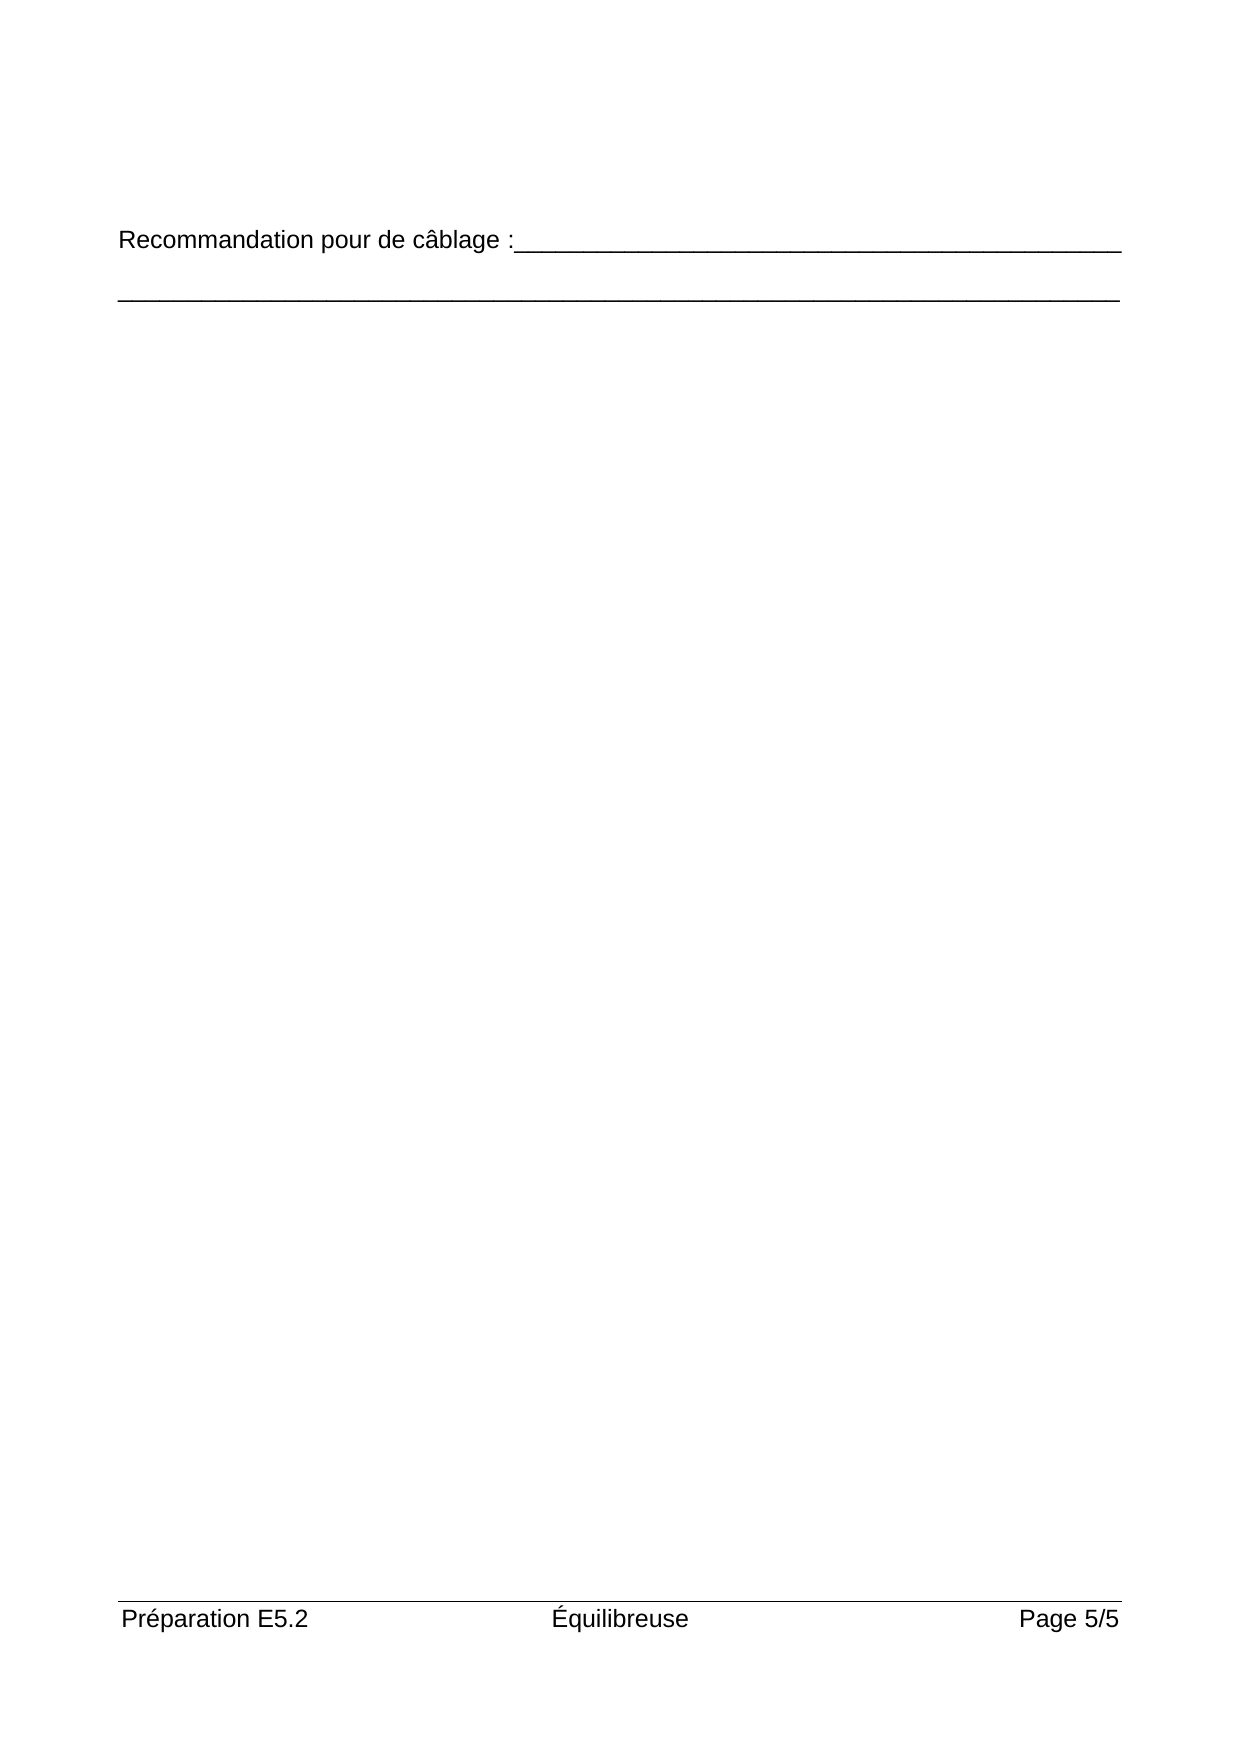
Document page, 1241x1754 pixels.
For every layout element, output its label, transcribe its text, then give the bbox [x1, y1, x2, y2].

text Recommandation pour de câblage : [118, 225, 1122, 254]
